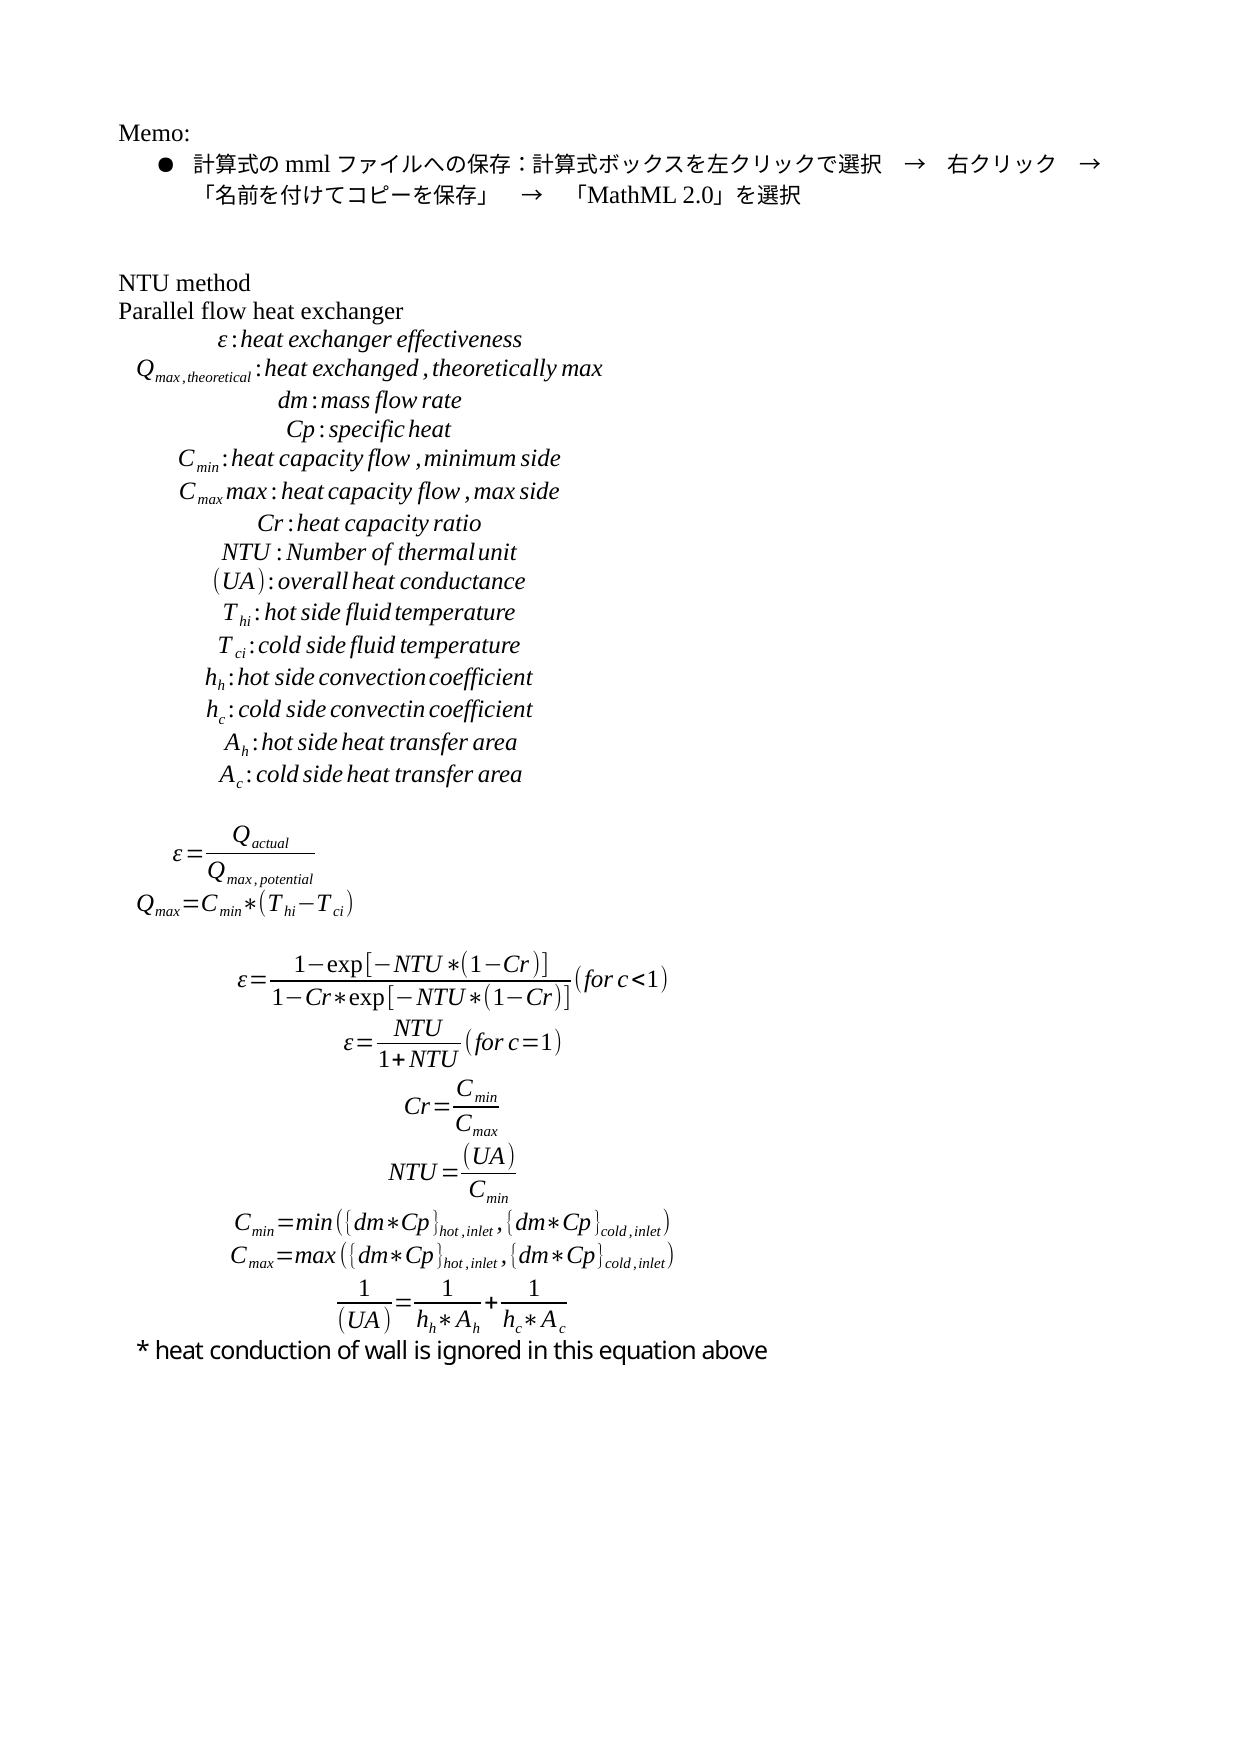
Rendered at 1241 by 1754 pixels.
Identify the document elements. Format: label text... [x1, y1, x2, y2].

text NTU method [118, 268, 1122, 296]
text Parallel flow heat exchanger [118, 296, 1122, 325]
list 計算式のmmlファイルへの保存：計算式ボックスを左クリックで選択 → 右クリック → 「名前を付けてコピーを保存」 → 「MathML 2.0」を選択 [156, 147, 1122, 210]
text Memo: [118, 118, 1122, 147]
